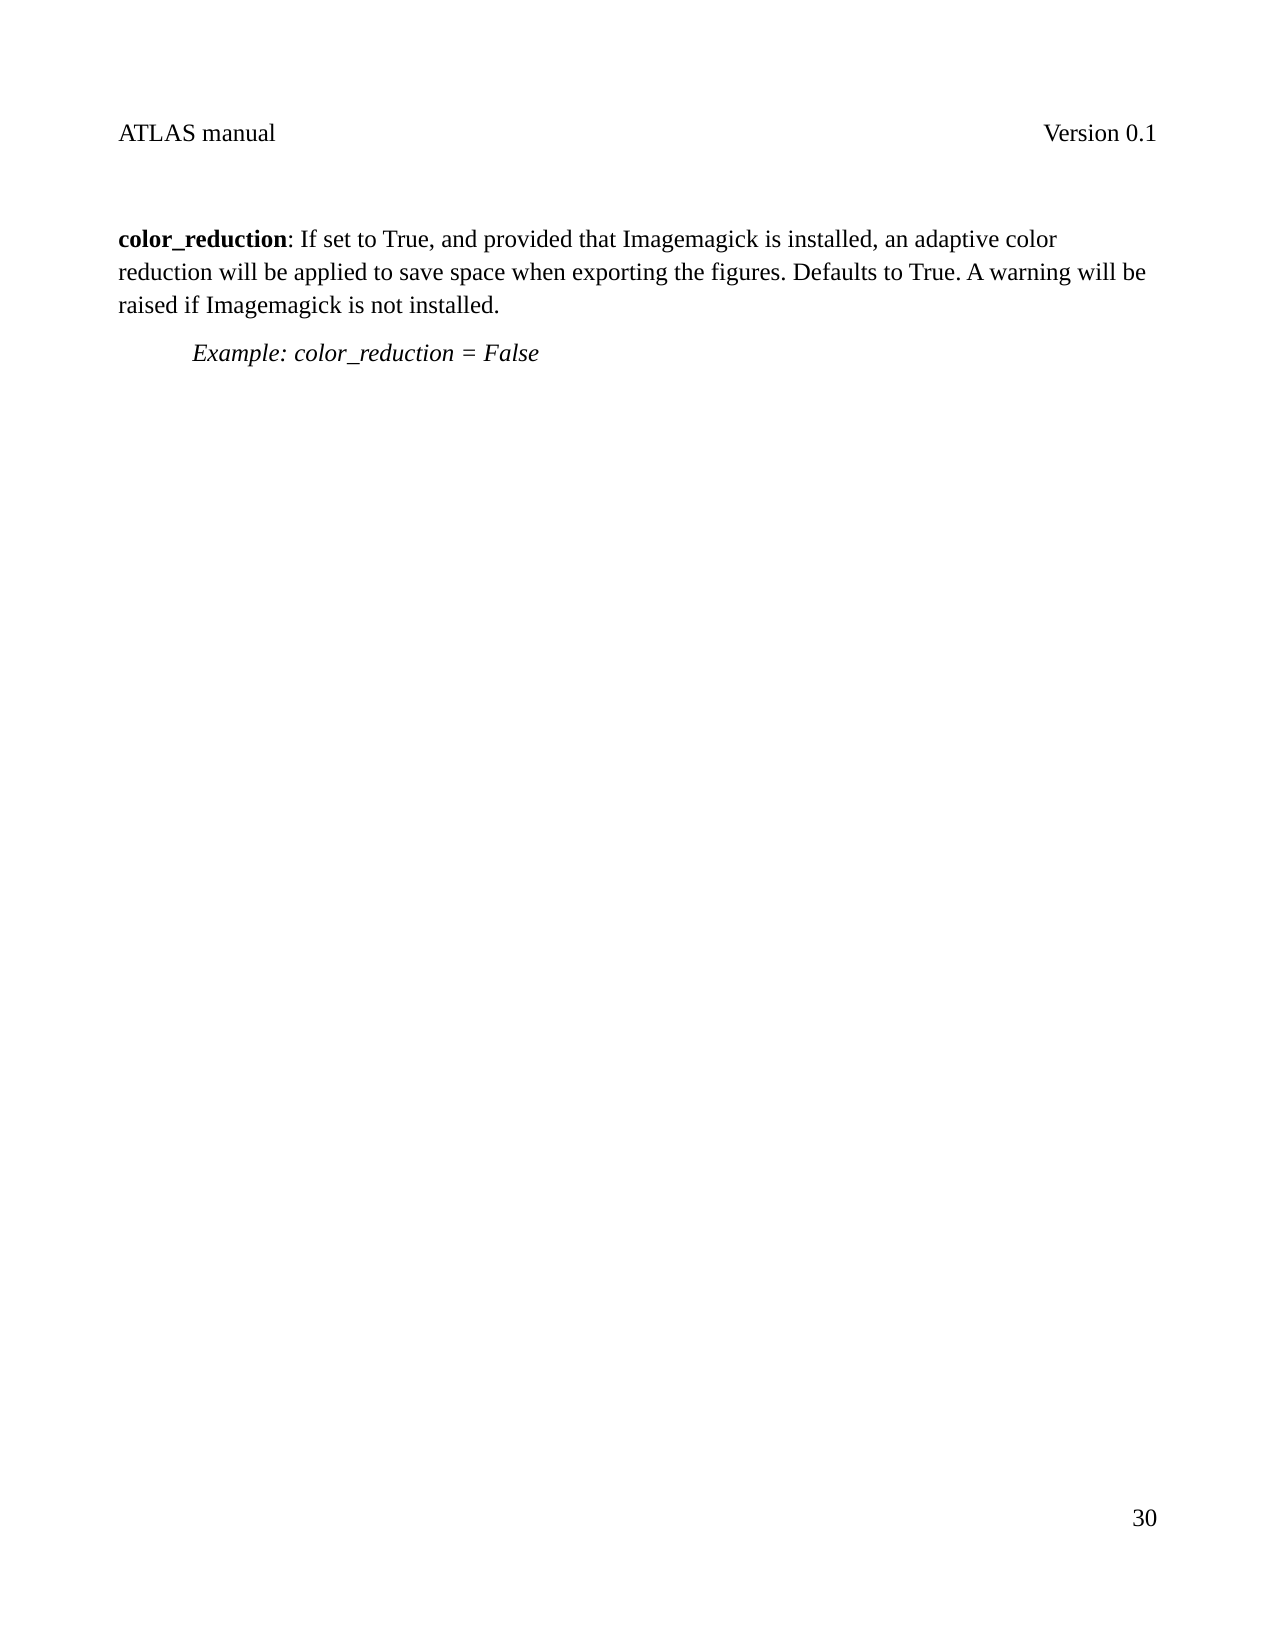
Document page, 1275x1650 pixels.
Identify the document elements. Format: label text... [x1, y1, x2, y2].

text Example: color_reduction = False [118, 338, 1157, 366]
text color_reduction: If set to True, and provided that Imagemagick is installed, an adaptive color reduction will be applied to save space when exporting the figures. Defaults to True. A warning will be raised if Imagemagick is not installed. [118, 224, 1157, 319]
